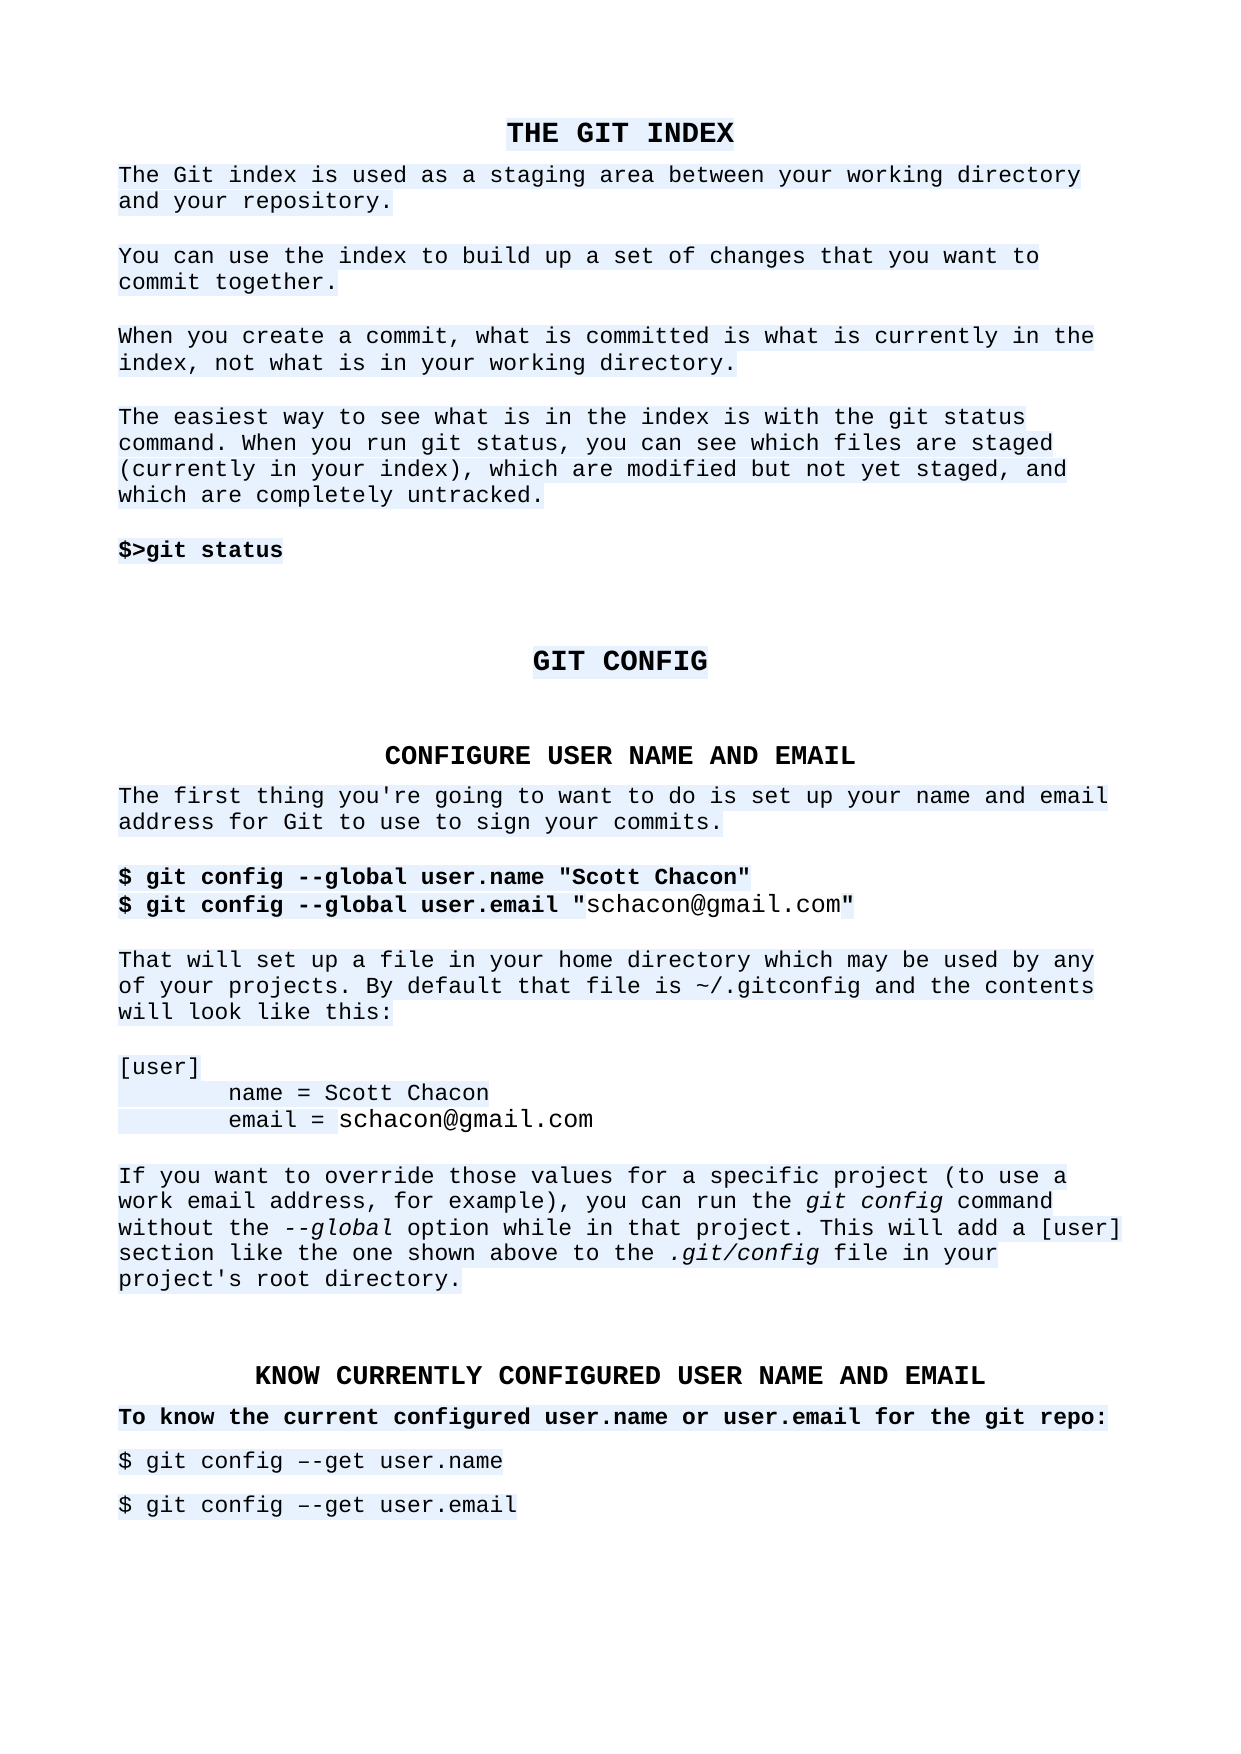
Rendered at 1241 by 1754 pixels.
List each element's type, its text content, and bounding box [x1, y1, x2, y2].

text The easiest way to see what is in the index is with the git status command. When you run git status, you can see which files are staged (currently in your index), which are modified but not yet staged, and which are completely untracked. [118, 406, 1122, 509]
text [user] [118, 1055, 1122, 1081]
text email = schacon@gmail.com [118, 1107, 1122, 1135]
text $>git status [118, 538, 1122, 564]
text When you create a commit, what is committed is what is currently in the index, not what is in your working directory. [118, 325, 1122, 377]
text $ git config --global user.email "schacon@gmail.com" [118, 891, 1122, 920]
subtitle CONFIGURE USER NAME AND EMAIL [118, 742, 1122, 772]
text The Git index is used as a staging area between your working directory and your repository. [118, 164, 1122, 216]
text name = Scott Chacon [118, 1081, 1122, 1107]
text To know the current configured user.name or user.email for the git repo: [118, 1405, 1122, 1431]
subtitle KNOW CURRENTLY CONFIGURED USER NAME AND EMAIL [118, 1362, 1122, 1392]
text $ git config –-get user.name [118, 1449, 1122, 1475]
text The first thing you're going to want to do is set up your name and email address for Git to use to sign your commits. [118, 785, 1122, 837]
text If you want to override those values for a specific project (to use a work email address, for example), you can run the git config command without the --global option while in that project. This will add a [user] section like the one shown above to the .git/config file in your project's root directory. [118, 1164, 1122, 1294]
subtitle GIT CONFIG [118, 646, 1122, 679]
text $ git config –-get user.email [118, 1494, 1122, 1520]
text That will set up a file in your home directory which may be used by any of your projects. By default that file is ~/.gitconfig and the contents will look like this: [118, 948, 1122, 1026]
subtitle THE GIT INDEX [118, 118, 1122, 151]
text $ git config --global user.name "Scott Chacon" [118, 865, 1122, 891]
text You can use the index to build up a set of changes that you want to commit together. [118, 244, 1122, 296]
